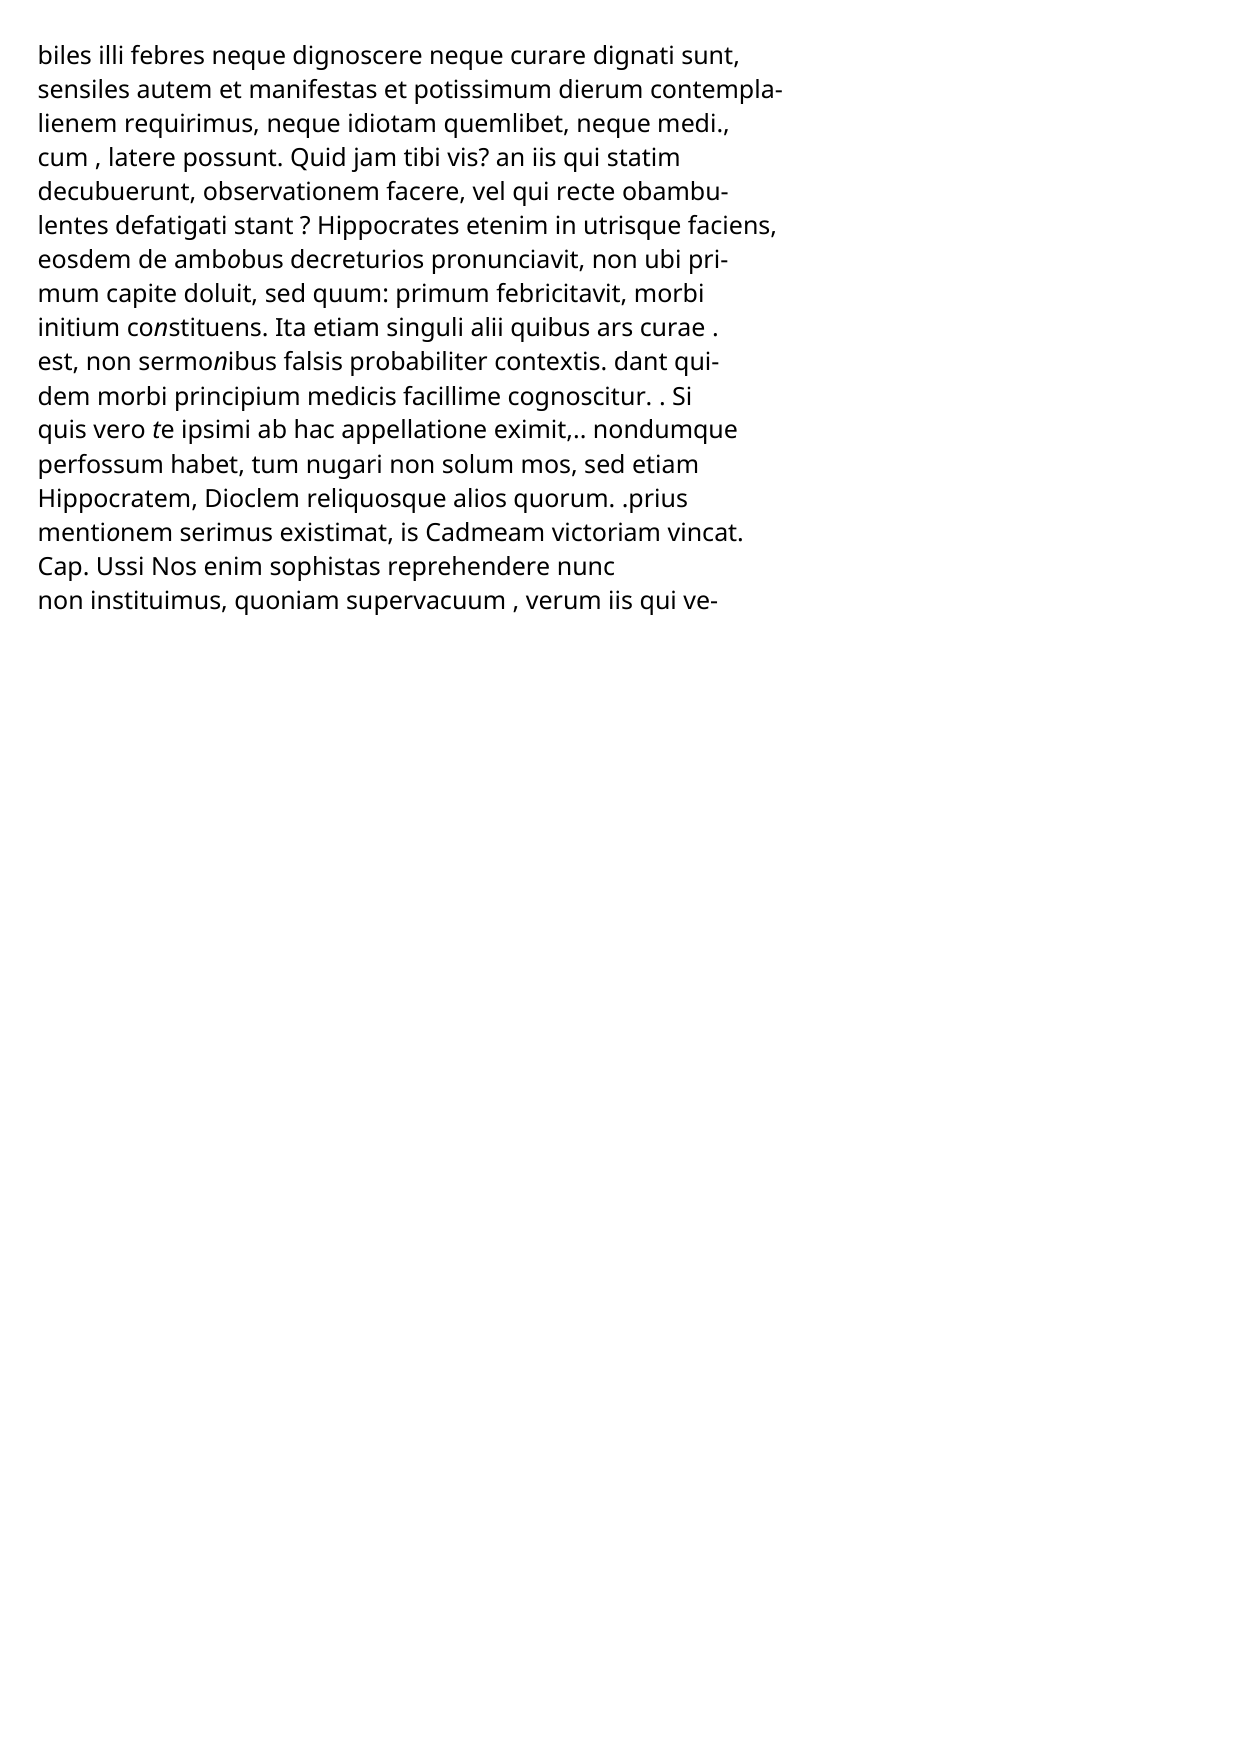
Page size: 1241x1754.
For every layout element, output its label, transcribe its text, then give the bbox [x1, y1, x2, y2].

text biles illi febres neque dignoscere neque curare dignati sunt, sensiles autem et manifestas et potissimum dierum contempla- lienem requirimus, neque idiotam quemlibet, neque medi., cum , latere possunt. Quid jam tibi vis? an iis qui statim decubuerunt, observationem facere, vel qui recte obambu- lentes defatigati stant ? Hippocrates etenim in utrisque faciens, eosdem de ambobus decreturios pronunciavit, non ubi pri- mum capite doluit, sed quum: primum febricitavit, morbi initium constituens. Ita etiam singuli alii quibus ars curae . est, non sermonibus falsis probabiliter contextis. dant qui- dem morbi principium medicis facillime cognoscitur. . Si quis vero te ipsimi ab hac appellatione eximit,.. nondumque perfossum habet, tum nugari non solum mos, sed etiam Hippocratem, Dioclem reliquosque alios quorum. .prius mentionem serimus existimat, is Cadmeam victoriam vincat. [37, 37, 1203, 548]
text Cap. Ussi Nos enim sophistas reprehendere nunc non instituimus, quoniam supervacuum , verum iis qui ve- [37, 548, 1203, 617]
